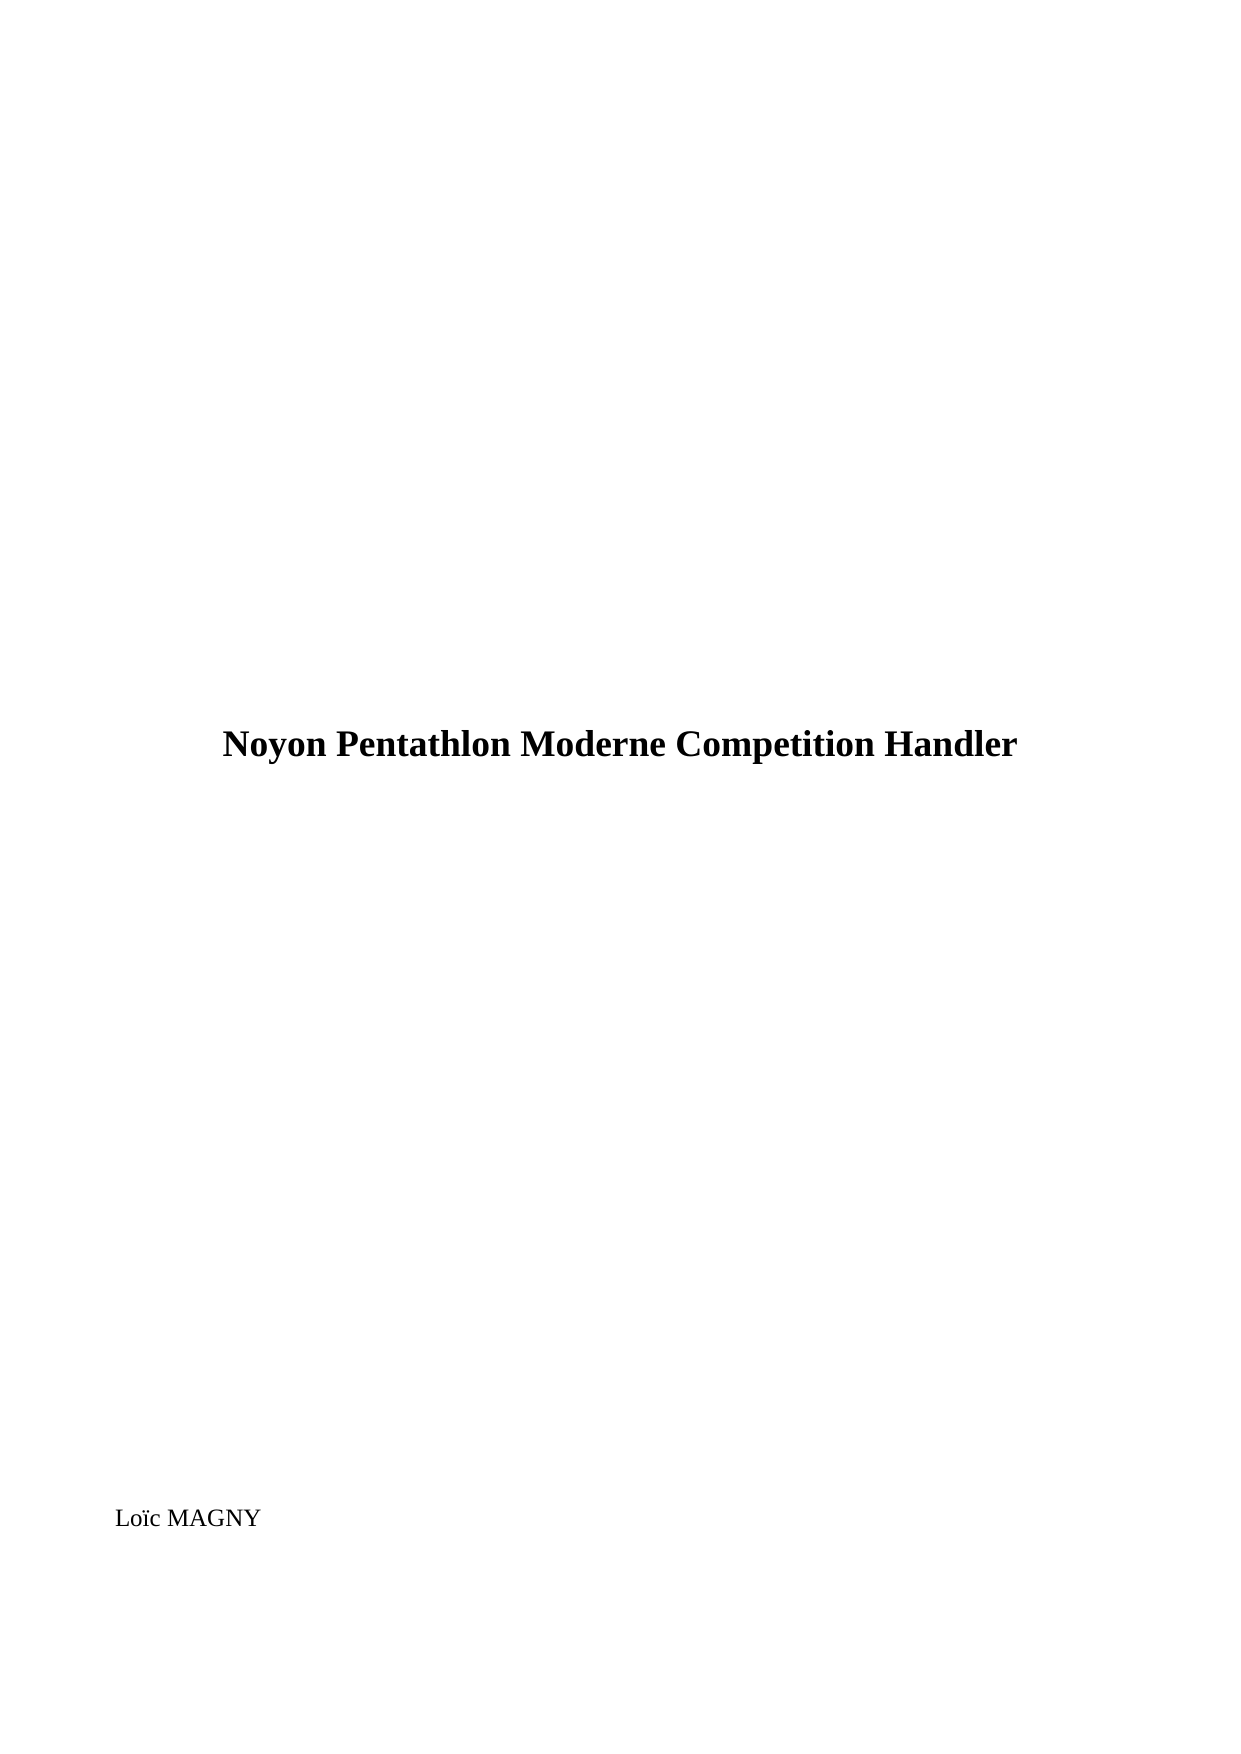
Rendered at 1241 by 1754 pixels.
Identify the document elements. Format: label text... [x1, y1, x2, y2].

text Noyon Pentathlon Moderne Competition Handler [118, 722, 1122, 765]
